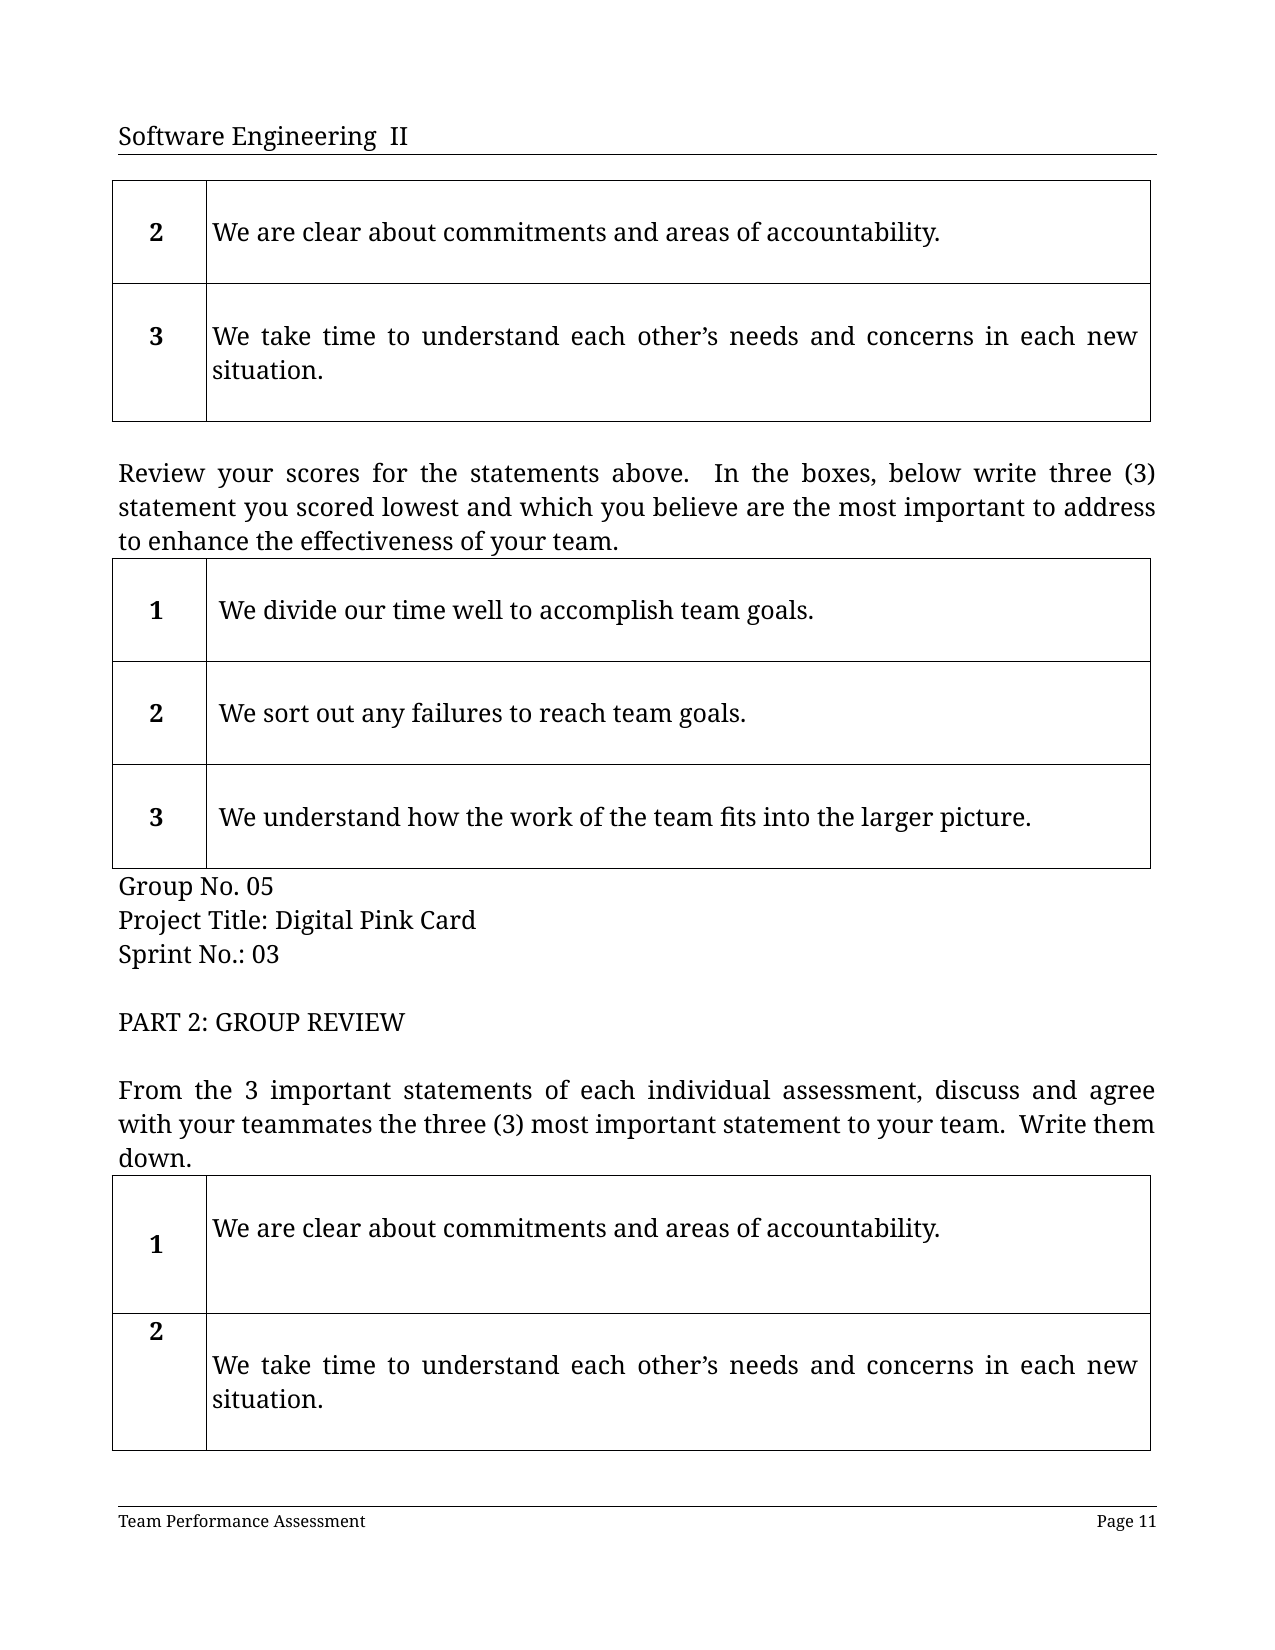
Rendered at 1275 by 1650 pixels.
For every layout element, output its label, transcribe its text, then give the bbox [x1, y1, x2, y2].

text Sprint No.: 03 [118, 937, 1157, 971]
text From the 3 important statements of each individual assessment, discuss and agree with your teammates the three (3) most important statement to your team. Write them down. [118, 1073, 1157, 1175]
table_cell We take time to understand each other’s needs and concerns in each new situation. [207, 284, 1150, 421]
table_header 1 [113, 559, 206, 661]
text Group No. 05 [118, 868, 1157, 903]
table_cell We sort out any failures to reach team goals. [207, 662, 1150, 764]
table_cell We understand how the work of the team fits into the larger picture. [207, 765, 1150, 867]
table_cell 2 [113, 1314, 206, 1450]
text PART 2: GROUP REVIEW [118, 1005, 1157, 1039]
table_cell 2 [113, 181, 206, 283]
table_header 1 [113, 1176, 206, 1312]
table_cell We are clear about commitments and areas of accountability. [207, 181, 1150, 283]
table_header We are clear about commitments and areas of accountability. [207, 1176, 1150, 1312]
table_cell 3 [113, 284, 206, 421]
table_cell We take time to understand each other’s needs and concerns in each new situation. [207, 1314, 1150, 1450]
table_header We divide our time well to accomplish team goals. [207, 559, 1150, 661]
text Review your scores for the statements above. In the boxes, below write three (3) statement you scored lowest and which you believe are the most important to address to enhance the effectiveness of your team. [118, 456, 1157, 558]
table_cell 2 [113, 662, 206, 764]
text Project Title: Digital Pink Card [118, 903, 1157, 937]
table_cell 3 [113, 765, 206, 867]
